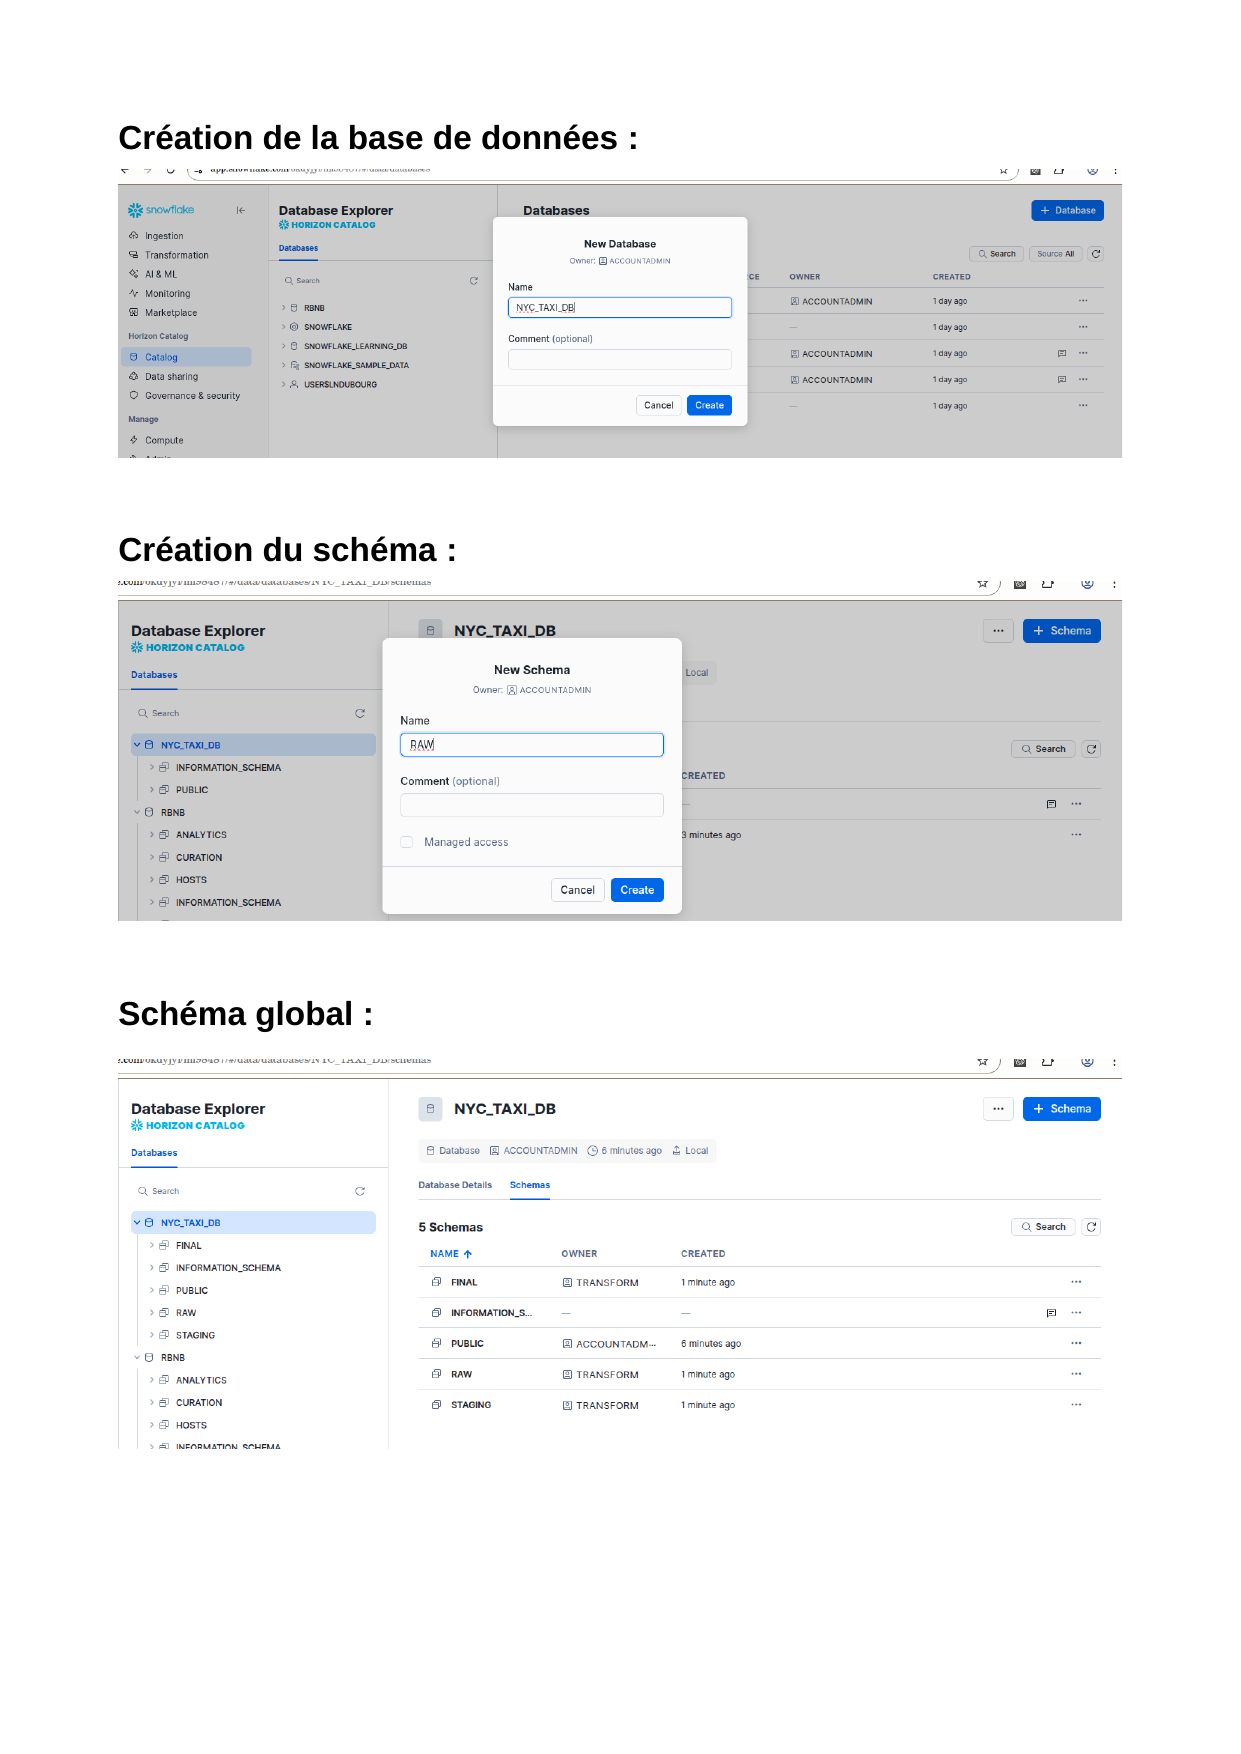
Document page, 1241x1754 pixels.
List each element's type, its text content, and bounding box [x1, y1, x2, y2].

subtitle Création du schéma : [118, 531, 1122, 569]
picture [118, 169, 1123, 458]
subtitle Schéma global : [118, 993, 1122, 1032]
subtitle Création de la base de données : [118, 118, 1122, 157]
picture [118, 1059, 1123, 1449]
picture [118, 581, 1123, 921]
